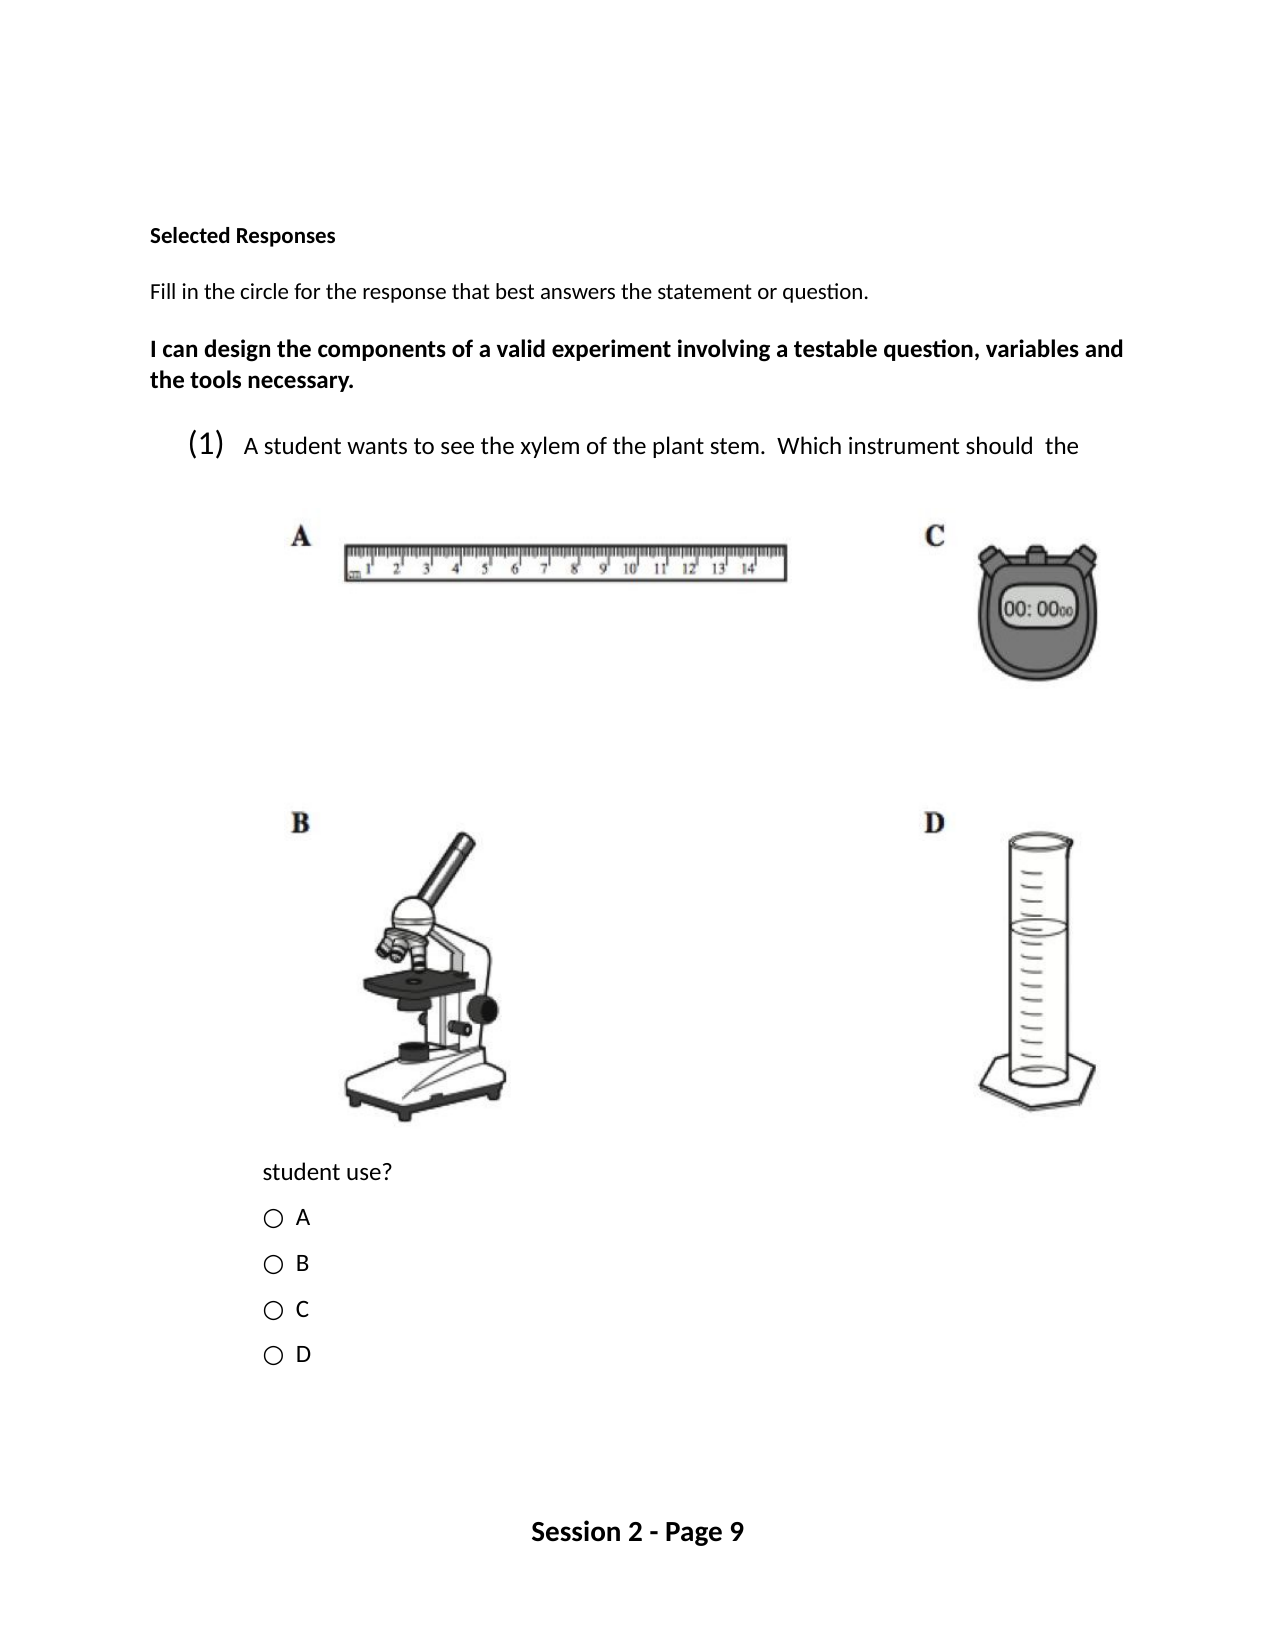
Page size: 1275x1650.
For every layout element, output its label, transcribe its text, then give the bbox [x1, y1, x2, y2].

picture [284, 508, 1114, 1156]
text Fill in the circle for the response that best answers the statement or question. [150, 277, 1125, 305]
text I can design the components of a valid experiment involving a testable question, variables and the tools necessary. [150, 333, 1125, 394]
list A student wants to see the xylem of the plant stem. Which instrument should the student use? ○ A ○ B ○ C ○ D [187, 422, 1125, 1461]
text Selected Responses [150, 221, 1125, 249]
